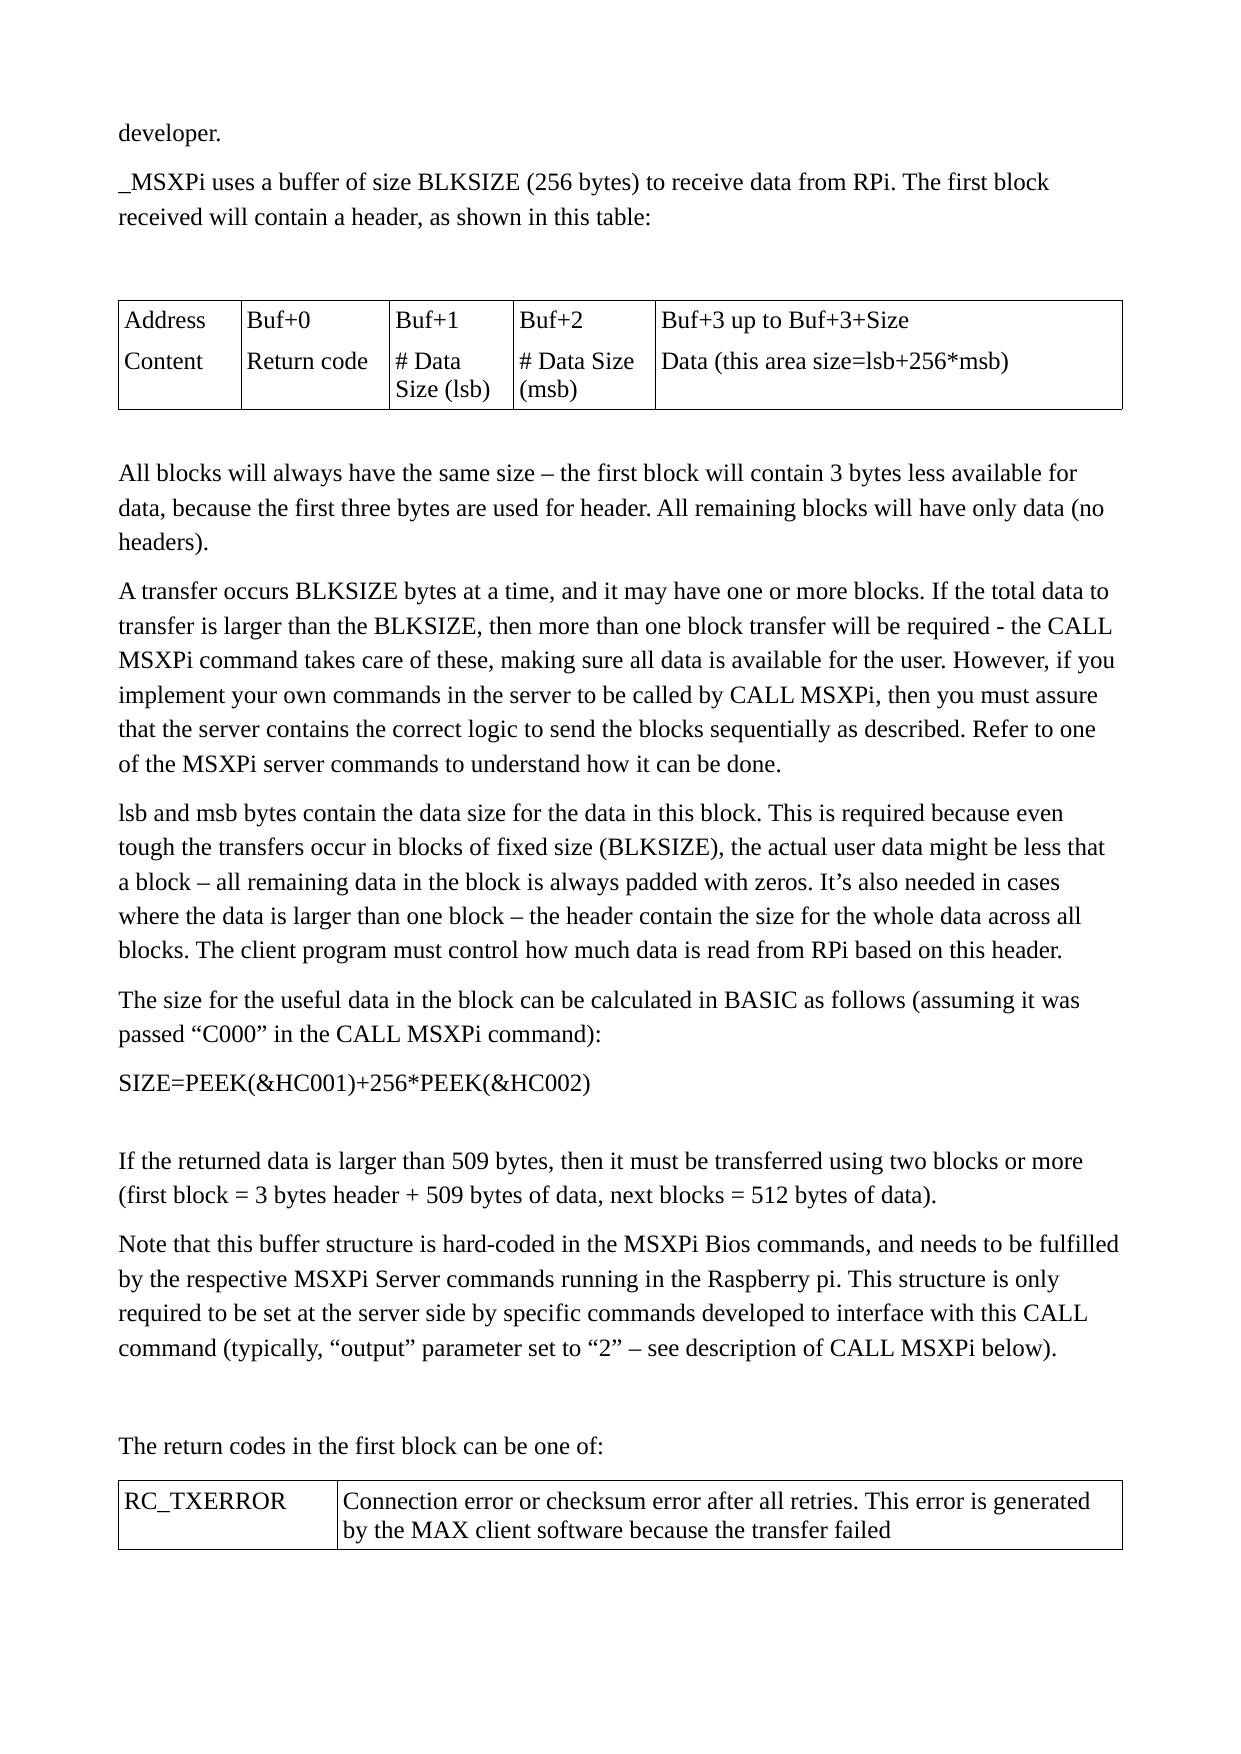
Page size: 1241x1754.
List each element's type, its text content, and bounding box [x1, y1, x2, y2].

text SIZE=PEEK(&HC001)+256*PEEK(&HC002) [118, 1068, 1122, 1097]
table_header Buf+1 [390, 301, 513, 340]
text A transfer occurs BLKSIZE bytes at a time, and it may have one or more blocks. If the total data to transfer is larger than the BLKSIZE, then more than one block transfer will be required - the CALL MSXPi command takes care of these, making sure all data is available for the user. However, if you implement your own commands in the server to be called by CALL MSXPi, then you must assure that the server contains the correct logic to send the blocks sequentially as described. Refer to one of the MSXPi server commands to understand how it can be done. [118, 576, 1122, 777]
table_header Buf+3 up to Buf+3+Size [656, 301, 1122, 340]
text Note that this buffer structure is hard-coded in the MSXPi Bios commands, and needs to be fulfilled by the respective MSXPi Server commands running in the Raspberry pi. This structure is only required to be set at the server side by specific commands developed to interface with this CALL command (typically, “output” parameter set to “2” – see description of CALL MSXPi below). [118, 1229, 1122, 1362]
table_cell Return code [242, 340, 389, 409]
table_header RC_TXERROR [119, 1481, 337, 1549]
text The size for the useful data in the block can be calculated in BASIC as follows (assuming it was passed “C000” in the CALL MSXPi command): [118, 985, 1122, 1048]
table_header Buf+0 [242, 301, 389, 340]
table_cell # Data Size (msb) [514, 340, 655, 409]
text _MSXPi uses a buffer of size BLKSIZE (256 bytes) to receive data from RPi. The first block received will contain a header, as shown in this table: [118, 167, 1122, 230]
text lsb and msb bytes contain the data size for the data in this block. This is required because even tough the transfers occur in blocks of fixed size (BLKSIZE), the actual user data might be less that a block – all remaining data in the block is always padded with zeros. It’s also needed in cases where the data is larger than one block – the header contain the size for the whole data across all blocks. The client program must control how much data is read from RPi based on this header. [118, 798, 1122, 964]
table_header Buf+2 [514, 301, 655, 340]
table_header Connection error or checksum error after all retries. This error is generated by the MAX client software because the transfer failed [338, 1481, 1122, 1549]
text All blocks will always have the same size – the first block will contain 3 bytes less available for data, because the first three bytes are used for header. All remaining blocks will have only data (no headers). [118, 458, 1122, 556]
text developer. [118, 118, 1122, 147]
table_cell Data (this area size=lsb+256*msb) [656, 340, 1122, 409]
table_cell # Data Size (lsb) [390, 340, 513, 409]
table_header Address [119, 301, 241, 340]
text The return codes in the first block can be one of: [118, 1431, 1122, 1460]
table_cell Content [119, 340, 241, 409]
text If the returned data is larger than 509 bytes, then it must be transferred using two blocks or more (first block = 3 bytes header + 509 bytes of data, next blocks = 512 bytes of data). [118, 1146, 1122, 1209]
